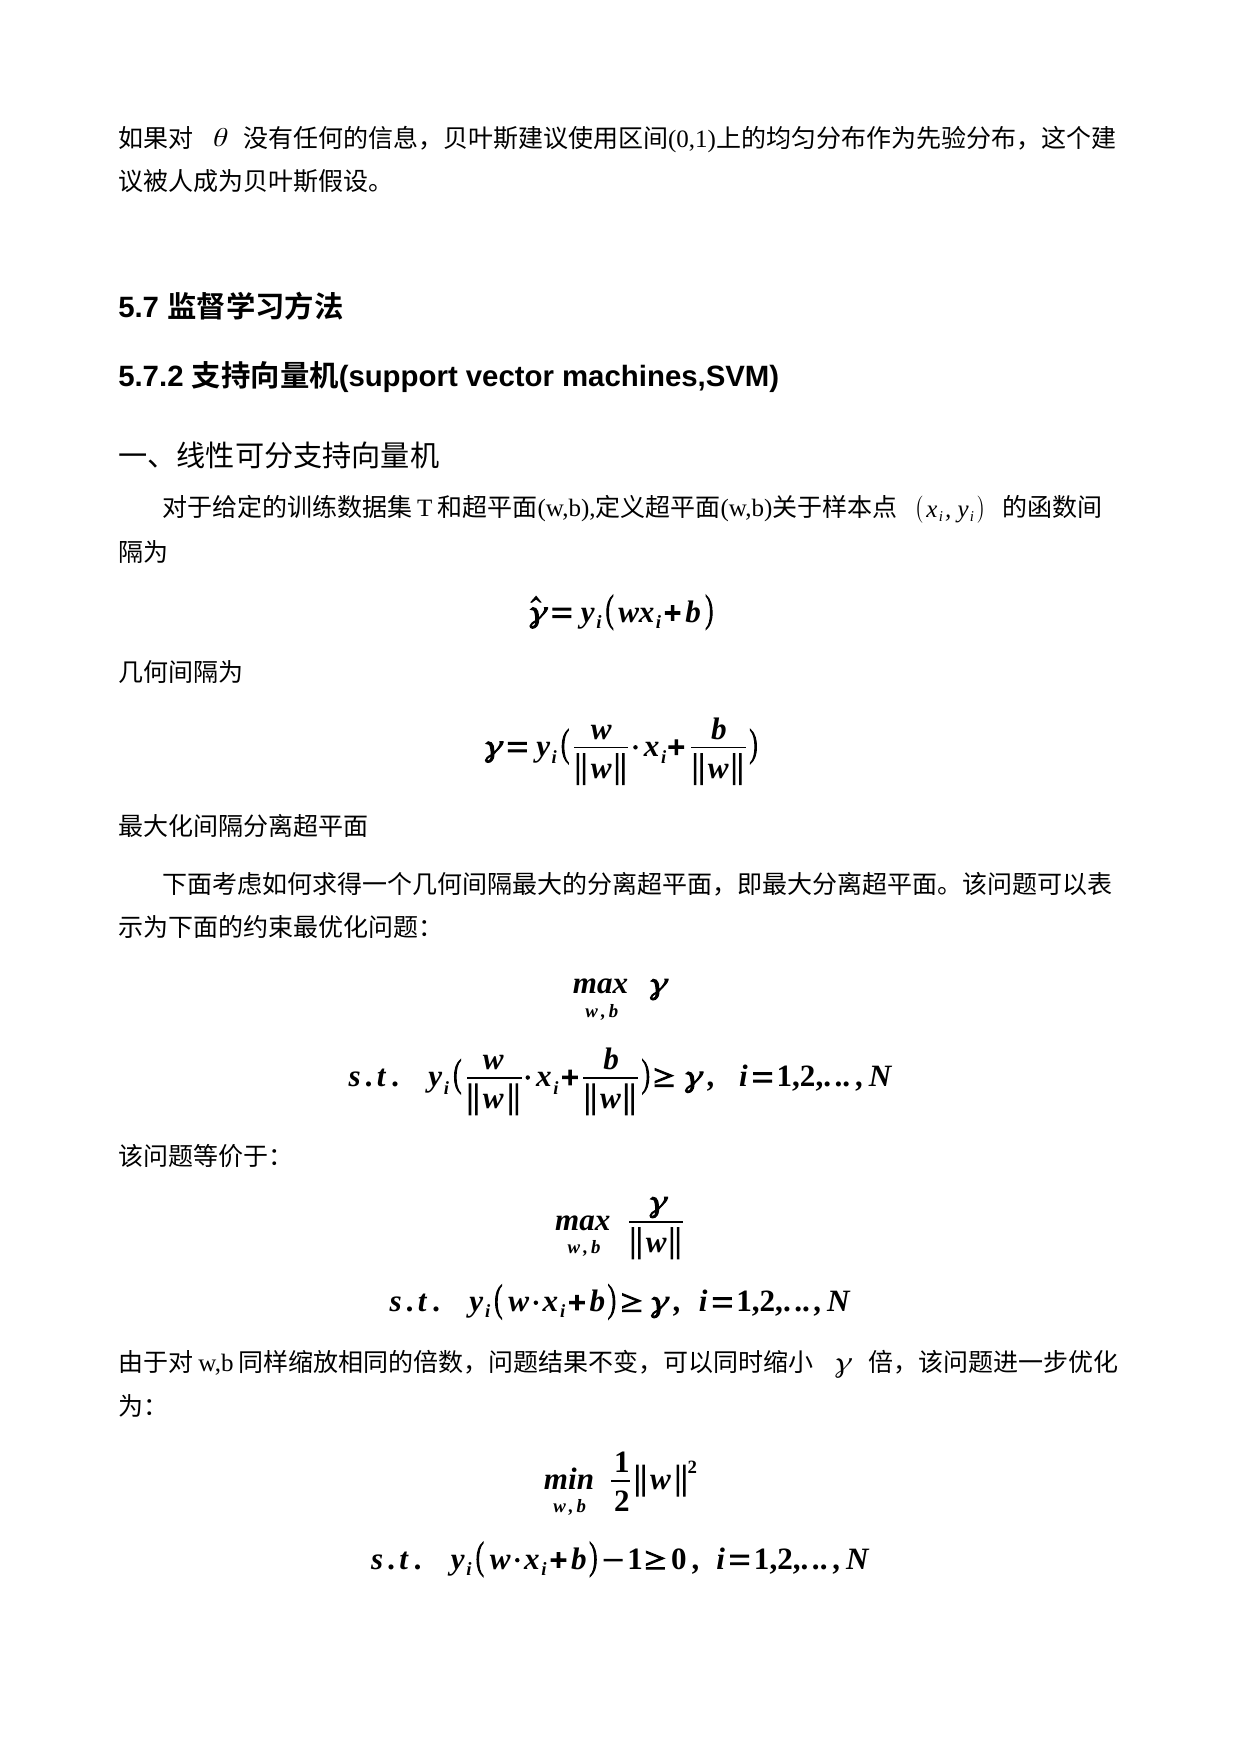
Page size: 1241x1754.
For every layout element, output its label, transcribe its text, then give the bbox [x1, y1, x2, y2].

text 对于给定的训练数据集T和超平面(w,b),定义超平面(w,b)关于样本点的函数间隔为 [118, 488, 1122, 569]
text 几何间隔为 [118, 653, 1122, 689]
text 如果对没有任何的信息，贝叶斯建议使用区间(0,1)上的均匀分布作为先验分布，这个建议被人成为贝叶斯假设。 [118, 118, 1122, 198]
subtitle 5.7.2 支持向量机(support vector machines,SVM) [118, 353, 1122, 395]
text 下面考虑如何求得一个几何间隔最大的分离超平面，即最大分离超平面。该问题可以表示为下面的约束最优化问题： [118, 864, 1122, 944]
text 该问题等价于： [118, 1136, 1122, 1173]
text 由于对w,b同样缩放相同的倍数，问题结果不变，可以同时缩小倍，该问题进一步优化为： [118, 1343, 1122, 1422]
text 最大化间隔分离超平面 [118, 806, 1122, 842]
subtitle 一、线性可分支持向量机 [118, 433, 1122, 475]
subtitle 5.7 监督学习方法 [118, 283, 1122, 326]
